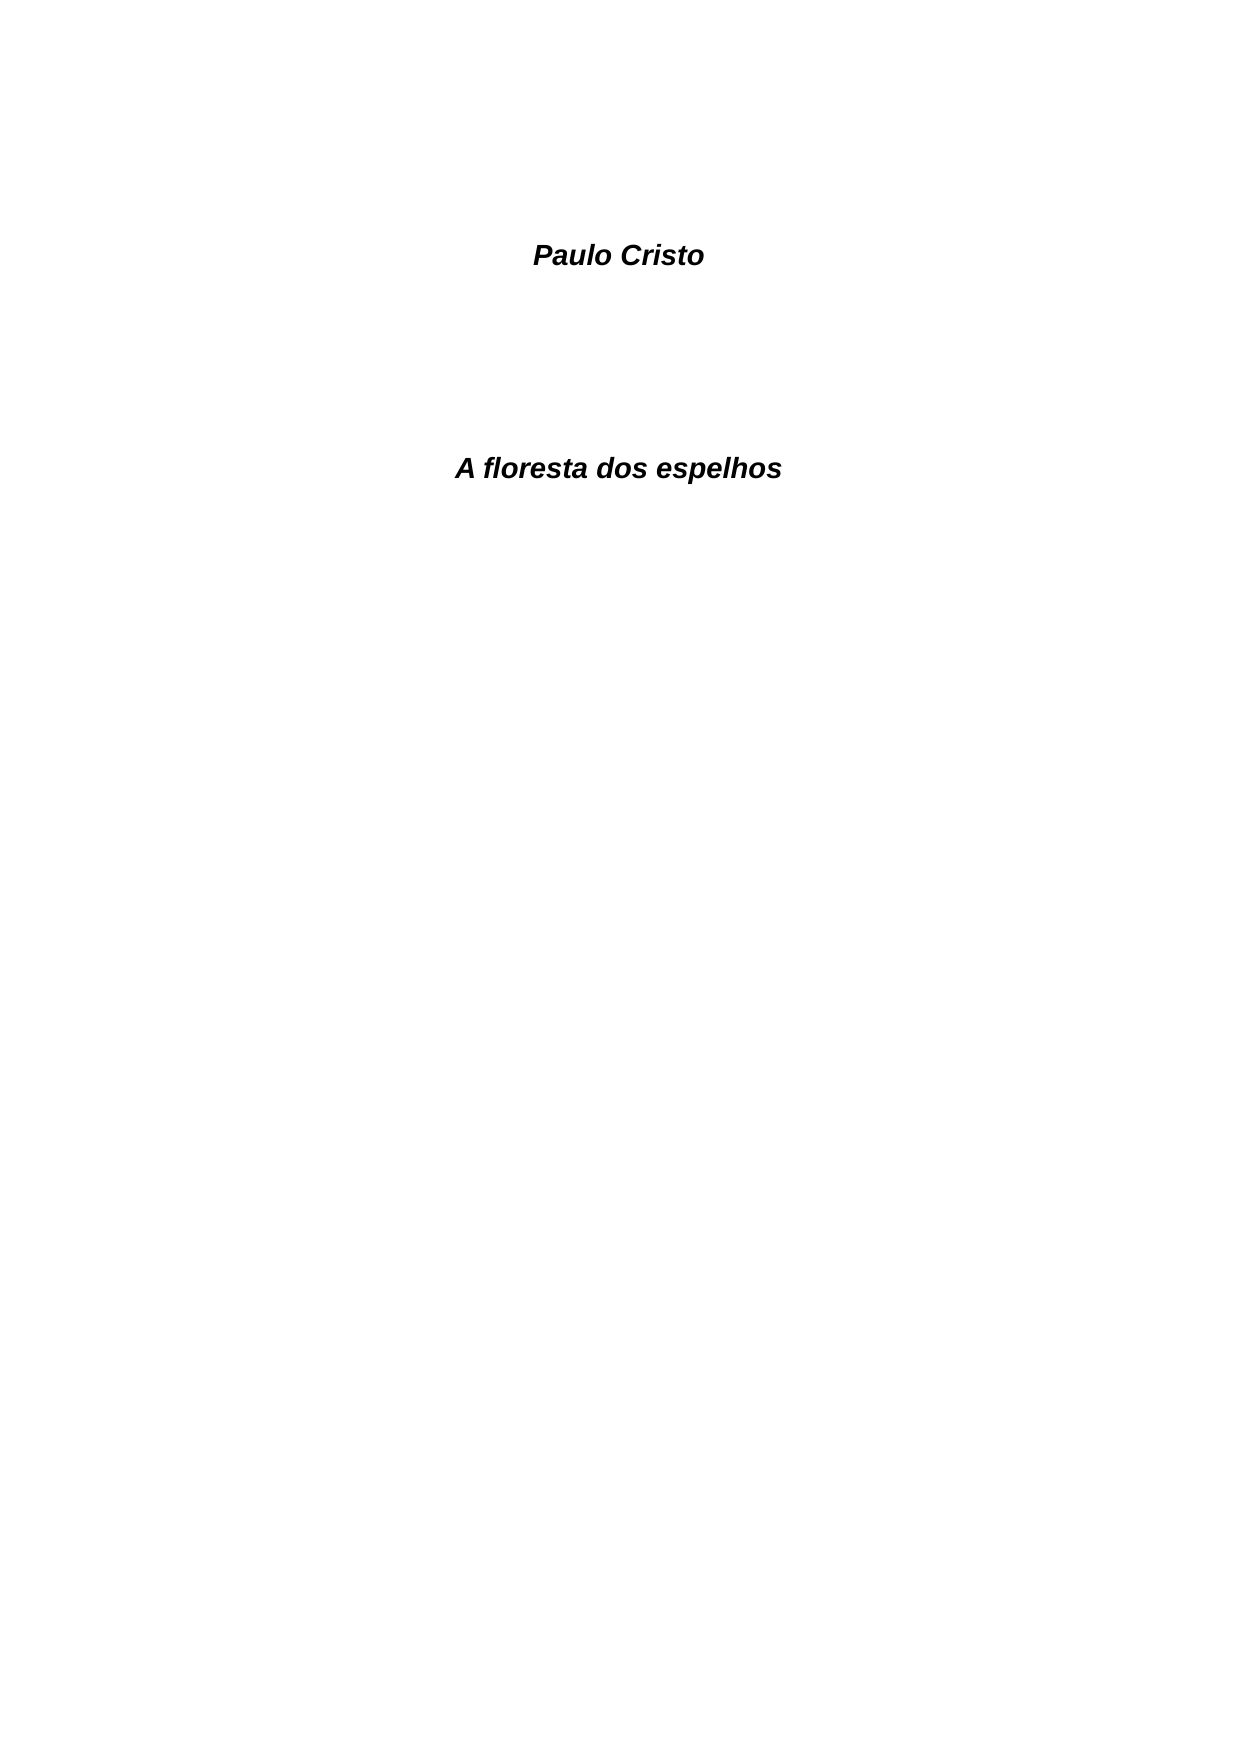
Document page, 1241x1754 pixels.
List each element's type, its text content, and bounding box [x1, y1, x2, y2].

subtitle Paulo Cristo [118, 238, 1122, 271]
subtitle A floresta dos espelhos [118, 451, 1122, 484]
